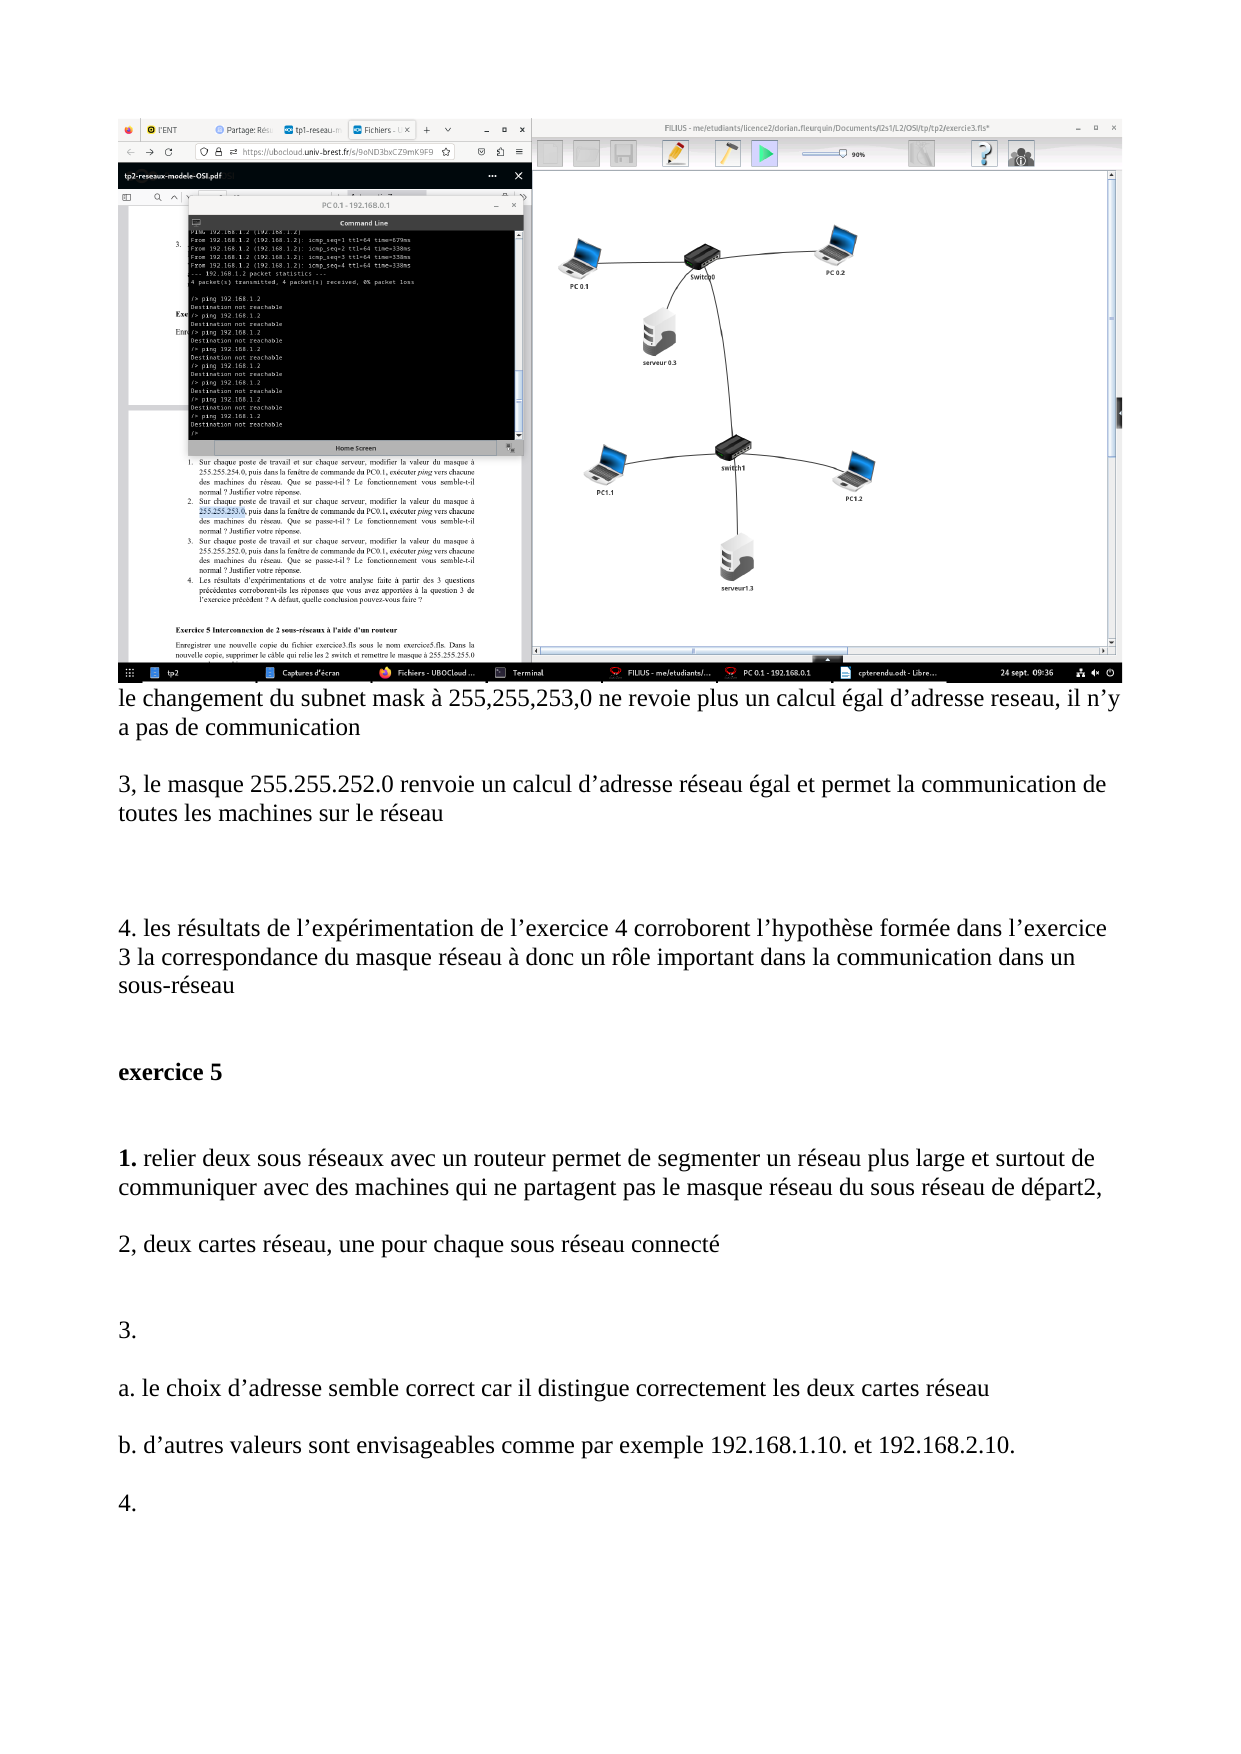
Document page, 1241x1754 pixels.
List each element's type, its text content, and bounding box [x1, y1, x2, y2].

text 3, le masque 255.255.252.0 renvoie un calcul d’adresse réseau égal et permet la communication de toutes les machines sur le réseau [118, 769, 1122, 827]
text 1. relier deux sous réseaux avec un routeur permet de segmenter un réseau plus large et surtout de communiquer avec des machines qui ne partagent pas le masque réseau du sous réseau de départ2, [118, 1143, 1122, 1200]
text exercice 5 [118, 1057, 1122, 1085]
text b. d’autres valeurs sont envisageables comme par exemple 192.168.1.10. et 192.168.2.10. [118, 1430, 1122, 1459]
picture [118, 118, 1123, 683]
text 4. [118, 1488, 1122, 1517]
text a. le choix d’adresse semble correct car il distingue correctement les deux cartes réseau [118, 1373, 1122, 1402]
text 2, deux cartes réseau, une pour chaque sous réseau connecté [118, 1229, 1122, 1258]
text le changement du subnet mask à 255,255,253,0 ne revoie plus un calcul égal d’adresse reseau, il n’y a pas de communication [118, 683, 1122, 740]
text 4. les résultats de l’expérimentation de l’exercice 4 corroborent l’hypothèse formée dans l’exercice 3 la correspondance du masque réseau à donc un rôle important dans la communication dans un sous-réseau [118, 913, 1122, 999]
text 3. [118, 1315, 1122, 1344]
